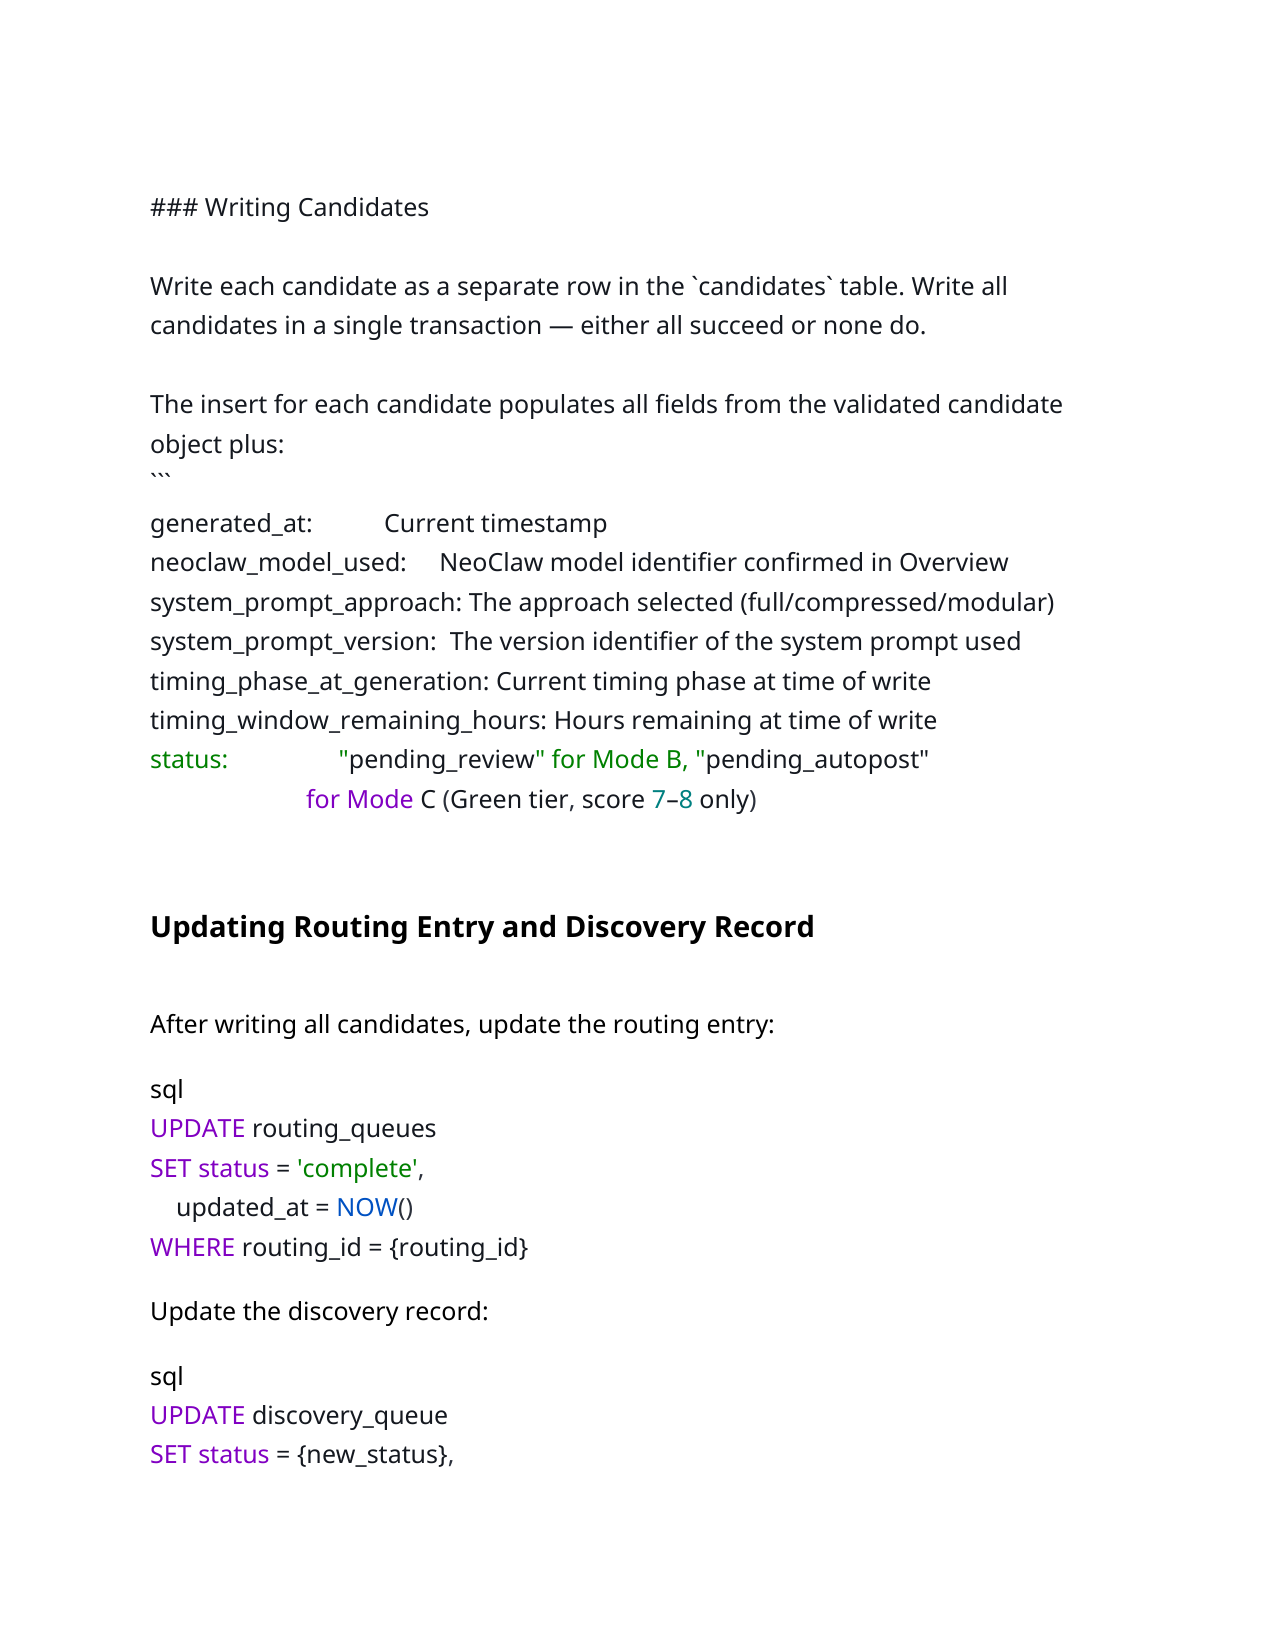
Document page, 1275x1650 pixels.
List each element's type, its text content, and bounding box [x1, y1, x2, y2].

text sql [150, 1071, 1125, 1105]
text UPDATE routing_queues SET status = 'complete', updated_at = NOW() WHERE routing_id = {routing_id} [150, 1111, 1125, 1263]
text Update the discovery record: [150, 1294, 1125, 1328]
text --- ### Writing Candidates Write each candidate as a separate row in the `candidates` table. Write all candidates in a single transaction — either all succeed or none do. The insert for each candidate populates all fields from the validated candidate object plus: ``` generated_at: Current timestamp neoclaw_model_used: NeoСlaw model identifier confirmed in Overview system_prompt_approach: The approach selected (full/compressed/modular) system_prompt_version: The version identifier of the system prompt used timing_phase_at_generation: Current timing phase at time of write timing_window_remaining_hours: Hours remaining at time of write status: "pending_review" for Mode B, "pending_autopost" for Mode C (Green tier, score 7–8 only) [150, 150, 1125, 816]
text UPDATE discovery_queue SET status = {new_status}, [150, 1398, 1125, 1471]
subtitle Updating Routing Entry and Discovery Record [150, 907, 1125, 946]
text After writing all candidates, update the routing entry: [150, 1007, 1125, 1041]
text sql [150, 1358, 1125, 1392]
